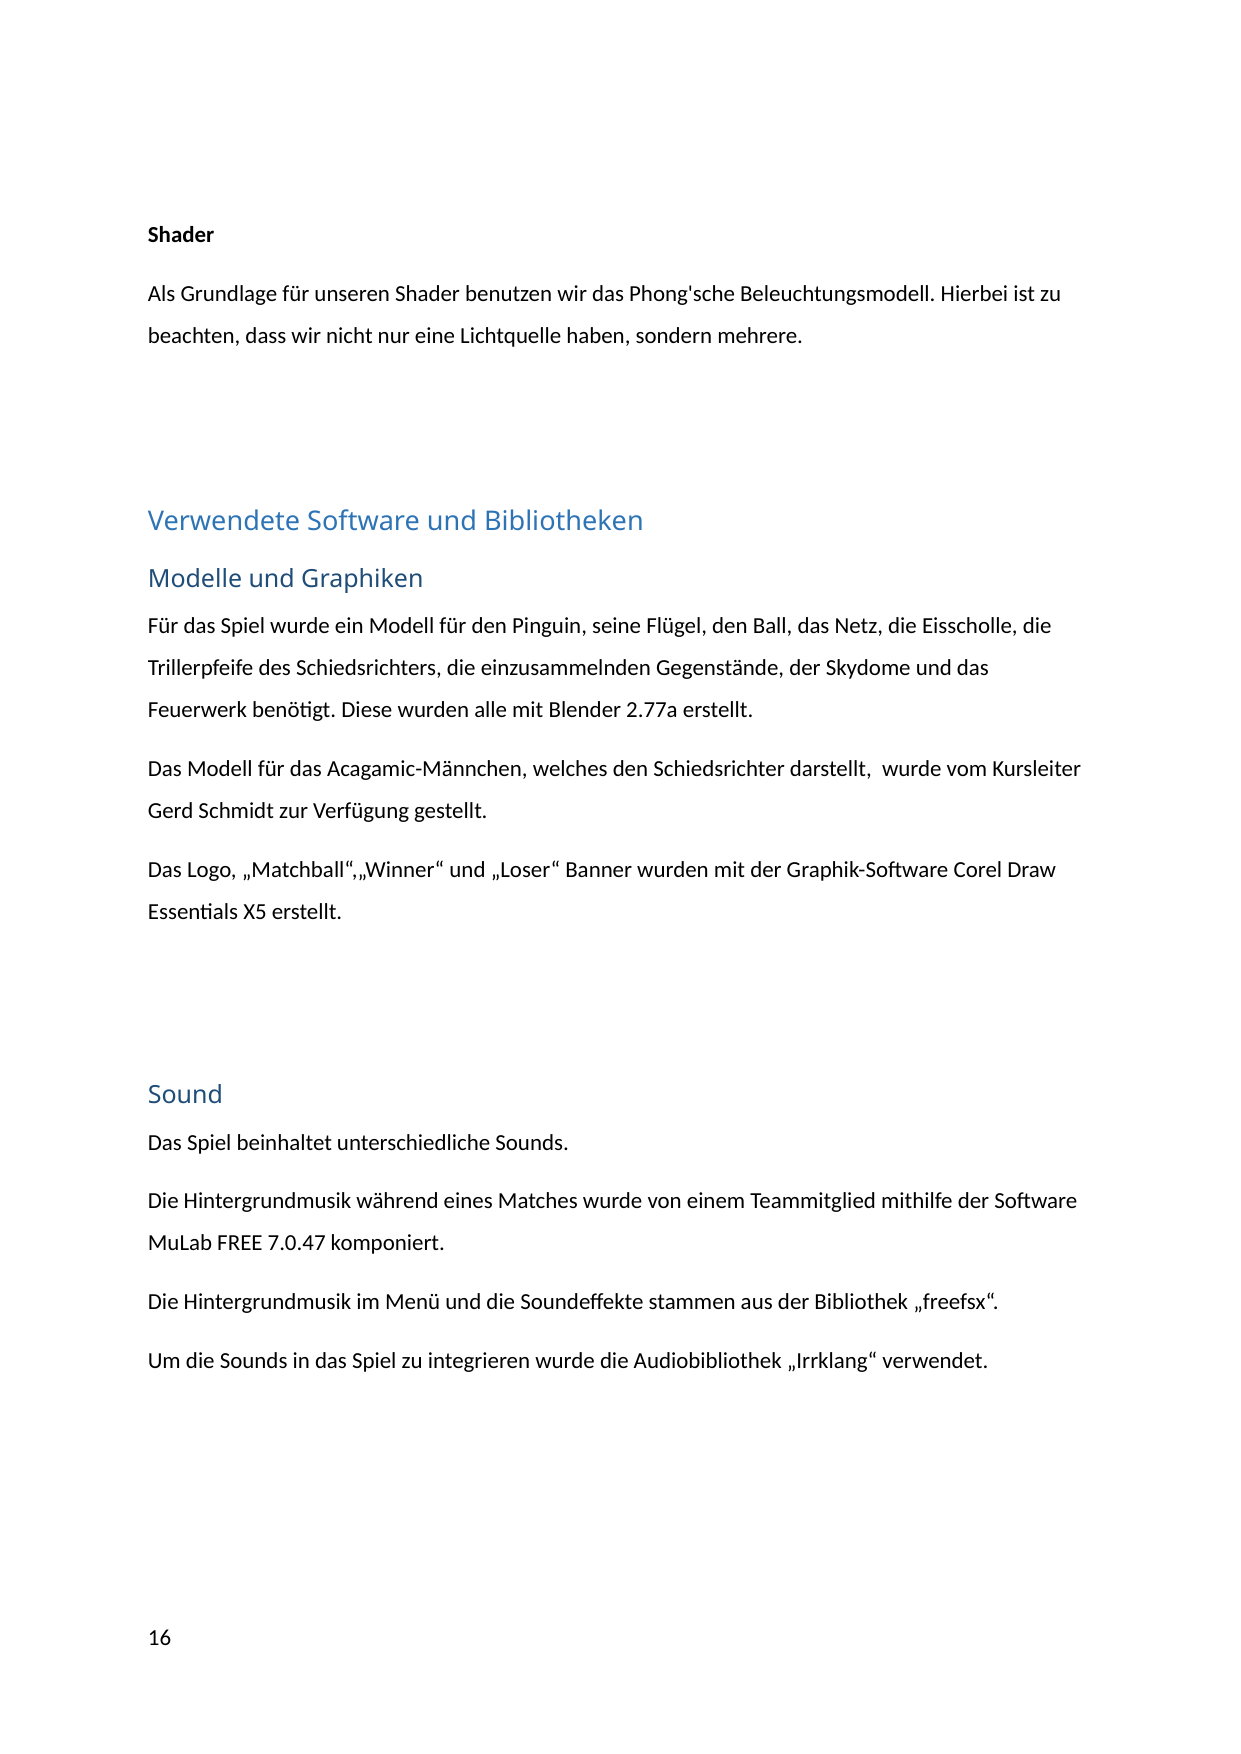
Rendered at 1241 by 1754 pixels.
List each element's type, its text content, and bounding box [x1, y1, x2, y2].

text Das Modell für das Acagamic-Männchen, welches den Schiedsrichter darstellt, wurde vom Kursleiter Gerd Schmidt zur Verfügung gestellt. [148, 754, 1093, 824]
text Um die Sounds in das Spiel zu integrieren wurde die Audiobibliothek „Irrklang“ verwendet. [148, 1346, 1093, 1374]
text Das Logo, „Matchball“,„Winner“ und „Loser“ Banner wurden mit der Graphik-Software Corel Draw Essentials X5 erstellt. [148, 855, 1093, 925]
text Für das Spiel wurde ein Modell für den Pinguin, seine Flügel, den Ball, das Netz, die Eisscholle, die Trillerpfeife des Schiedsrichters, die einzusammelnden Gegenstände, der Skydome und das Feuerwerk benötigt. Diese wurden alle mit Blender 2.77a erstellt. [148, 612, 1093, 723]
text Als Grundlage für unseren Shader benutzen wir das Phong'sche Beleuchtungsmodell. Hierbei ist zu beachten, dass wir nicht nur eine Lichtquelle haben, sondern mehrere. [148, 279, 1093, 349]
text Shader [148, 220, 1093, 248]
text Die Hintergrundmusik im Menü und die Soundeffekte stammen aus der Bibliothek „freefsx“. [148, 1287, 1093, 1315]
subtitle Verwendete Software und Bibliotheken [148, 501, 1093, 538]
text Das Spiel beinhaltet unterschiedliche Sounds. [148, 1128, 1093, 1156]
text Die Hintergrundmusik während eines Matches wurde von einem Teammitglied mithilfe der Software MuLab FREE 7.0.47 komponiert. [148, 1187, 1093, 1257]
subtitle Sound [148, 1077, 1093, 1111]
subtitle Modelle und Graphiken [148, 561, 1093, 594]
